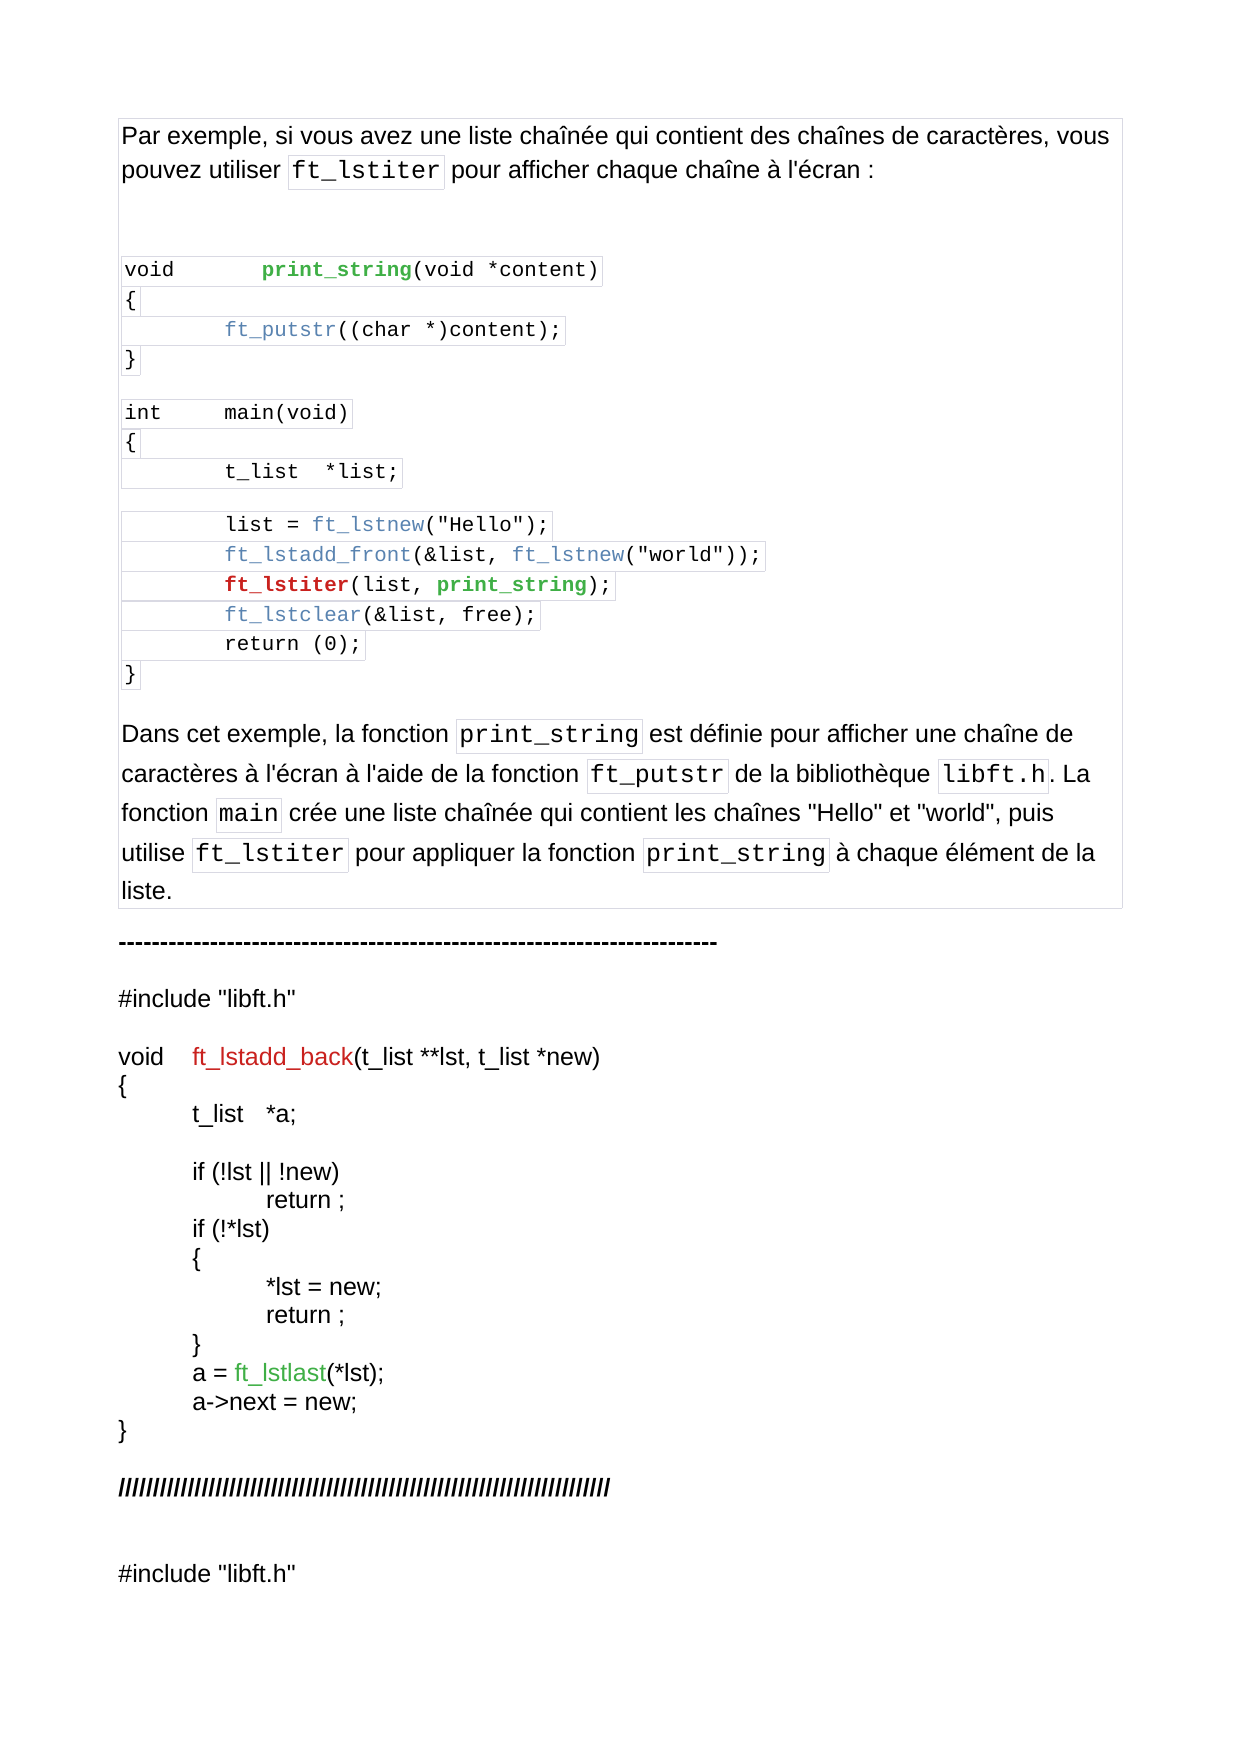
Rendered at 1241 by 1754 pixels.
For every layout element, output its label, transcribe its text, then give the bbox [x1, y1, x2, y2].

text a->next = new; [118, 1387, 1122, 1416]
text ------------------------------------------------------------------------ [118, 927, 1122, 956]
text ft_putstr((char *)content); [122, 317, 565, 342]
text list = ft_lstnew("Hello"); [119, 508, 1122, 538]
text ft_putstr((char *)content); [141, 313, 1122, 342]
text ft_lstadd_front(&list, ft_lstnew("world")); [553, 538, 1122, 568]
text *lst = new; [118, 1272, 1122, 1301]
text return (0); [122, 627, 1122, 657]
text t_list *a; [118, 1099, 1122, 1128]
text Par exemple, si vous avez une liste chaînée qui contient des chaînes de caractères, vous pouvez utiliser ft_lstiter pour afficher chaque chaîne à l'écran : [119, 119, 1122, 189]
text return ; [118, 1186, 1122, 1214]
text if (!*lst) [118, 1214, 1122, 1243]
text [141, 283, 1122, 313]
text { [122, 430, 140, 455]
text ft_lstiter(list, print_string); [122, 568, 1122, 597]
text t_list *list; [141, 455, 1122, 488]
text { [118, 1243, 1122, 1272]
text Dans cet exemple, la fonction print_string est définie pour afficher une chaîne de caractères à l'écran à l'aide de la fonction ft_putstr de la bibliothèque libft.h. La fonction main crée une liste chaînée qui contient les chaînes "Hello" et "world", puis utilise ft_lstiter pour appliquer la fonction print_string à chaque élément de la liste. [119, 716, 1122, 908]
text ft_lstclear(&list, free); [122, 602, 540, 627]
text /////////////////////////////////////////////////////////////////////// [118, 1473, 1122, 1502]
text } [122, 342, 1122, 375]
text return ; [118, 1301, 1122, 1329]
text } [122, 657, 1122, 689]
text [541, 597, 1122, 627]
text #include "libft.h" [118, 1559, 1122, 1588]
text #include "libft.h" [118, 984, 1122, 1013]
text { [118, 1071, 1122, 1099]
text void print_string(void *content) [119, 253, 1122, 283]
text [141, 425, 1122, 455]
text } [118, 1416, 1122, 1444]
text ft_lstadd_front(&list, ft_lstnew("world")); [122, 542, 765, 568]
text if (!lst || !new) [118, 1157, 1122, 1186]
text { [122, 287, 140, 313]
text a = ft_lstlast(*lst); [118, 1358, 1122, 1387]
text } [118, 1329, 1122, 1358]
text int main(void) [119, 396, 1122, 425]
text t_list *list; [122, 459, 402, 488]
text void ft_lstadd_back(t_list **lst, t_list *new) [118, 1042, 1122, 1071]
